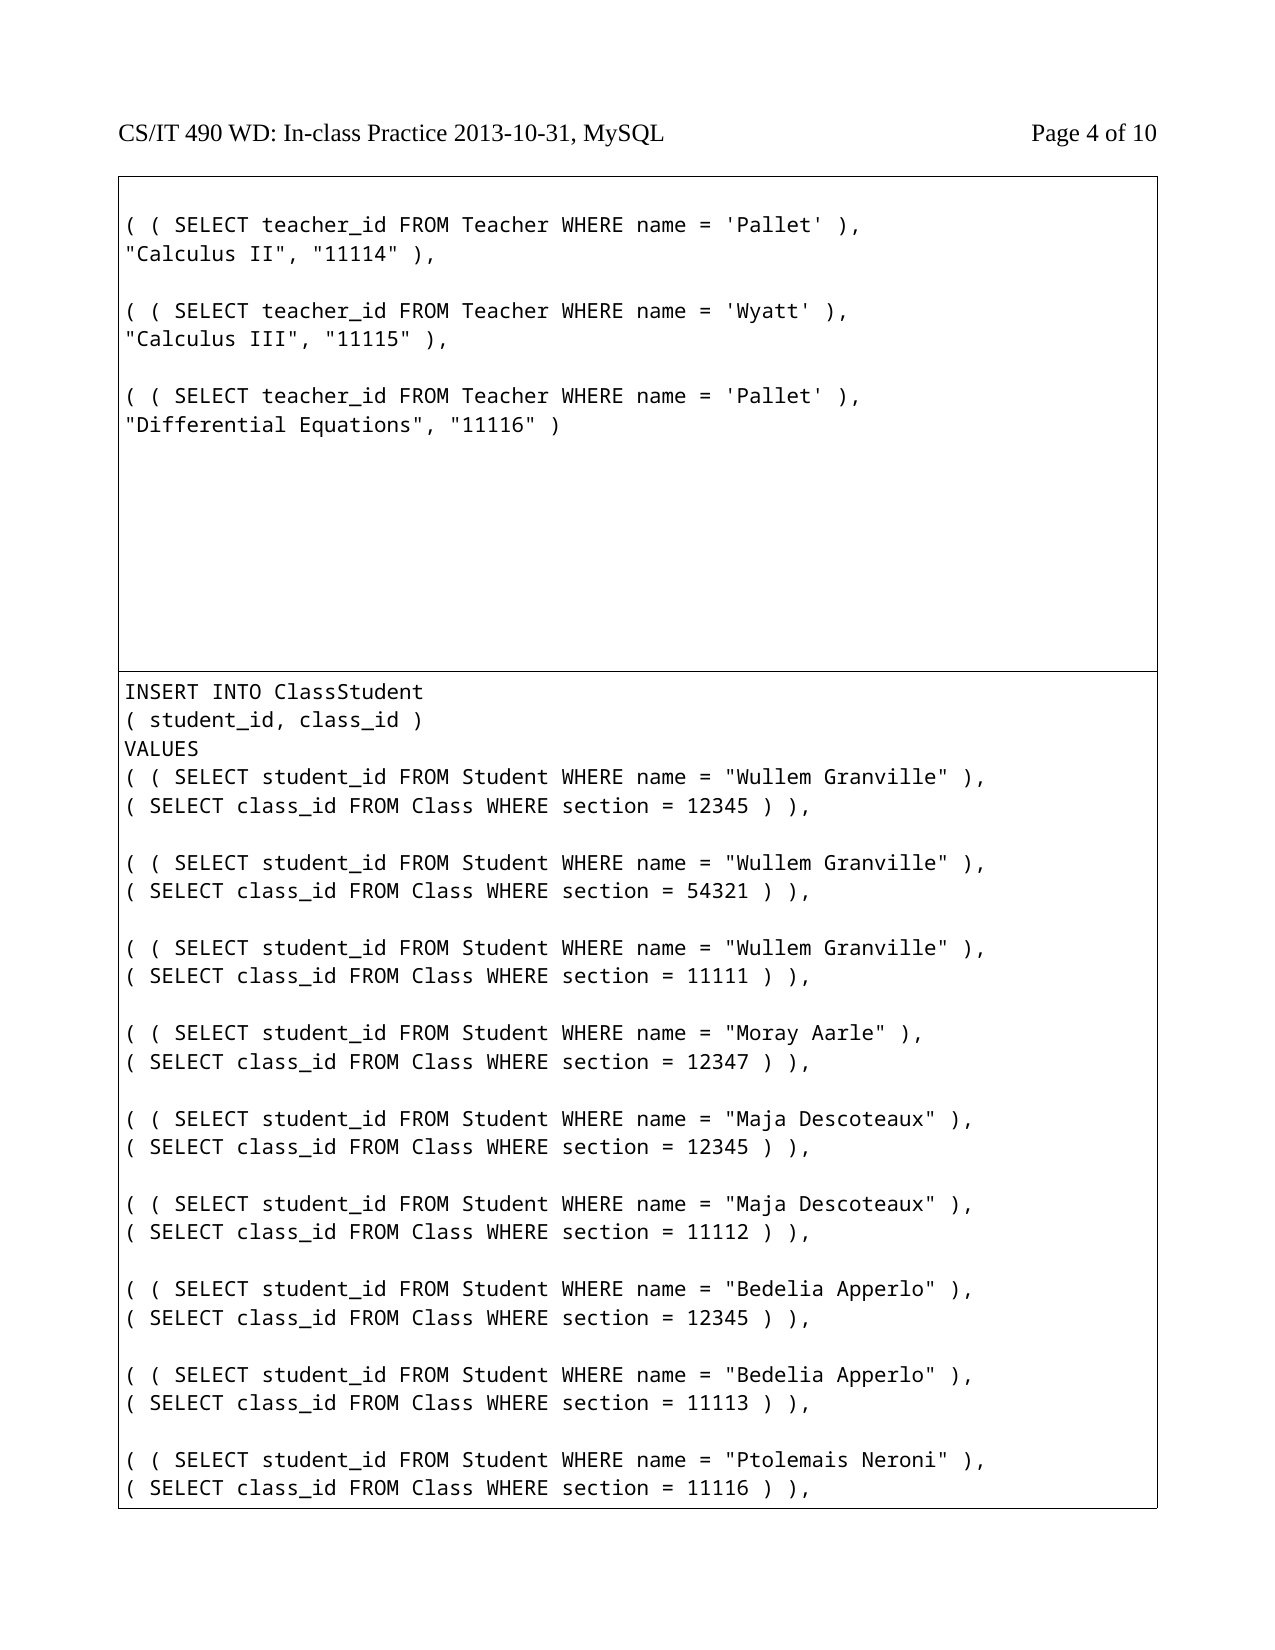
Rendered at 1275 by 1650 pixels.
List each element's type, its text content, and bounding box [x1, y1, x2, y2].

table_cell INSERT INTO ClassStudent ( student_id, class_id ) VALUES ( ( SELECT student_id FROM Student WHERE name = "Wullem Granville" ), ( SELECT class_id FROM Class WHERE section = 12345 ) ), ( ( SELECT student_id FROM Student WHERE name = "Wullem Granville" ), ( SELECT class_id FROM Class WHERE section = 54321 ) ), ( ( SELECT student_id FROM Student WHERE name = "Wullem Granville" ), ( SELECT class_id FROM Class WHERE section = 11111 ) ), ( ( SELECT student_id FROM Student WHERE name = "Moray Aarle" ), ( SELECT class_id FROM Class WHERE section = 12347 ) ), ( ( SELECT student_id FROM Student WHERE name = "Maja Descoteaux" ), ( SELECT class_id FROM Class WHERE section = 12345 ) ), ( ( SELECT student_id FROM Student WHERE name = "Maja Descoteaux" ), ( SELECT class_id FROM Class WHERE section = 11112 ) ), ( ( SELECT student_id FROM Student WHERE name = "Bedelia Apperlo" ), ( SELECT class_id FROM Class WHERE section = 12345 ) ), ( ( SELECT student_id FROM Student WHERE name = "Bedelia Apperlo" ), ( SELECT class_id FROM Class WHERE section = 11113 ) ), ( ( SELECT student_id FROM Student WHERE name = "Ptolemais Neroni" ), ( SELECT class_id FROM Class WHERE section = 11116 ) ), [119, 672, 1157, 1508]
table_cell ( ( SELECT teacher_id FROM Teacher WHERE name = 'Pallet' ), "Calculus II", "11114" ), ( ( SELECT teacher_id FROM Teacher WHERE name = 'Wyatt' ), "Calculus III", "11115" ), ( ( SELECT teacher_id FROM Teacher WHERE name = 'Pallet' ), "Differential Equations", "11116" ) [119, 177, 1157, 671]
